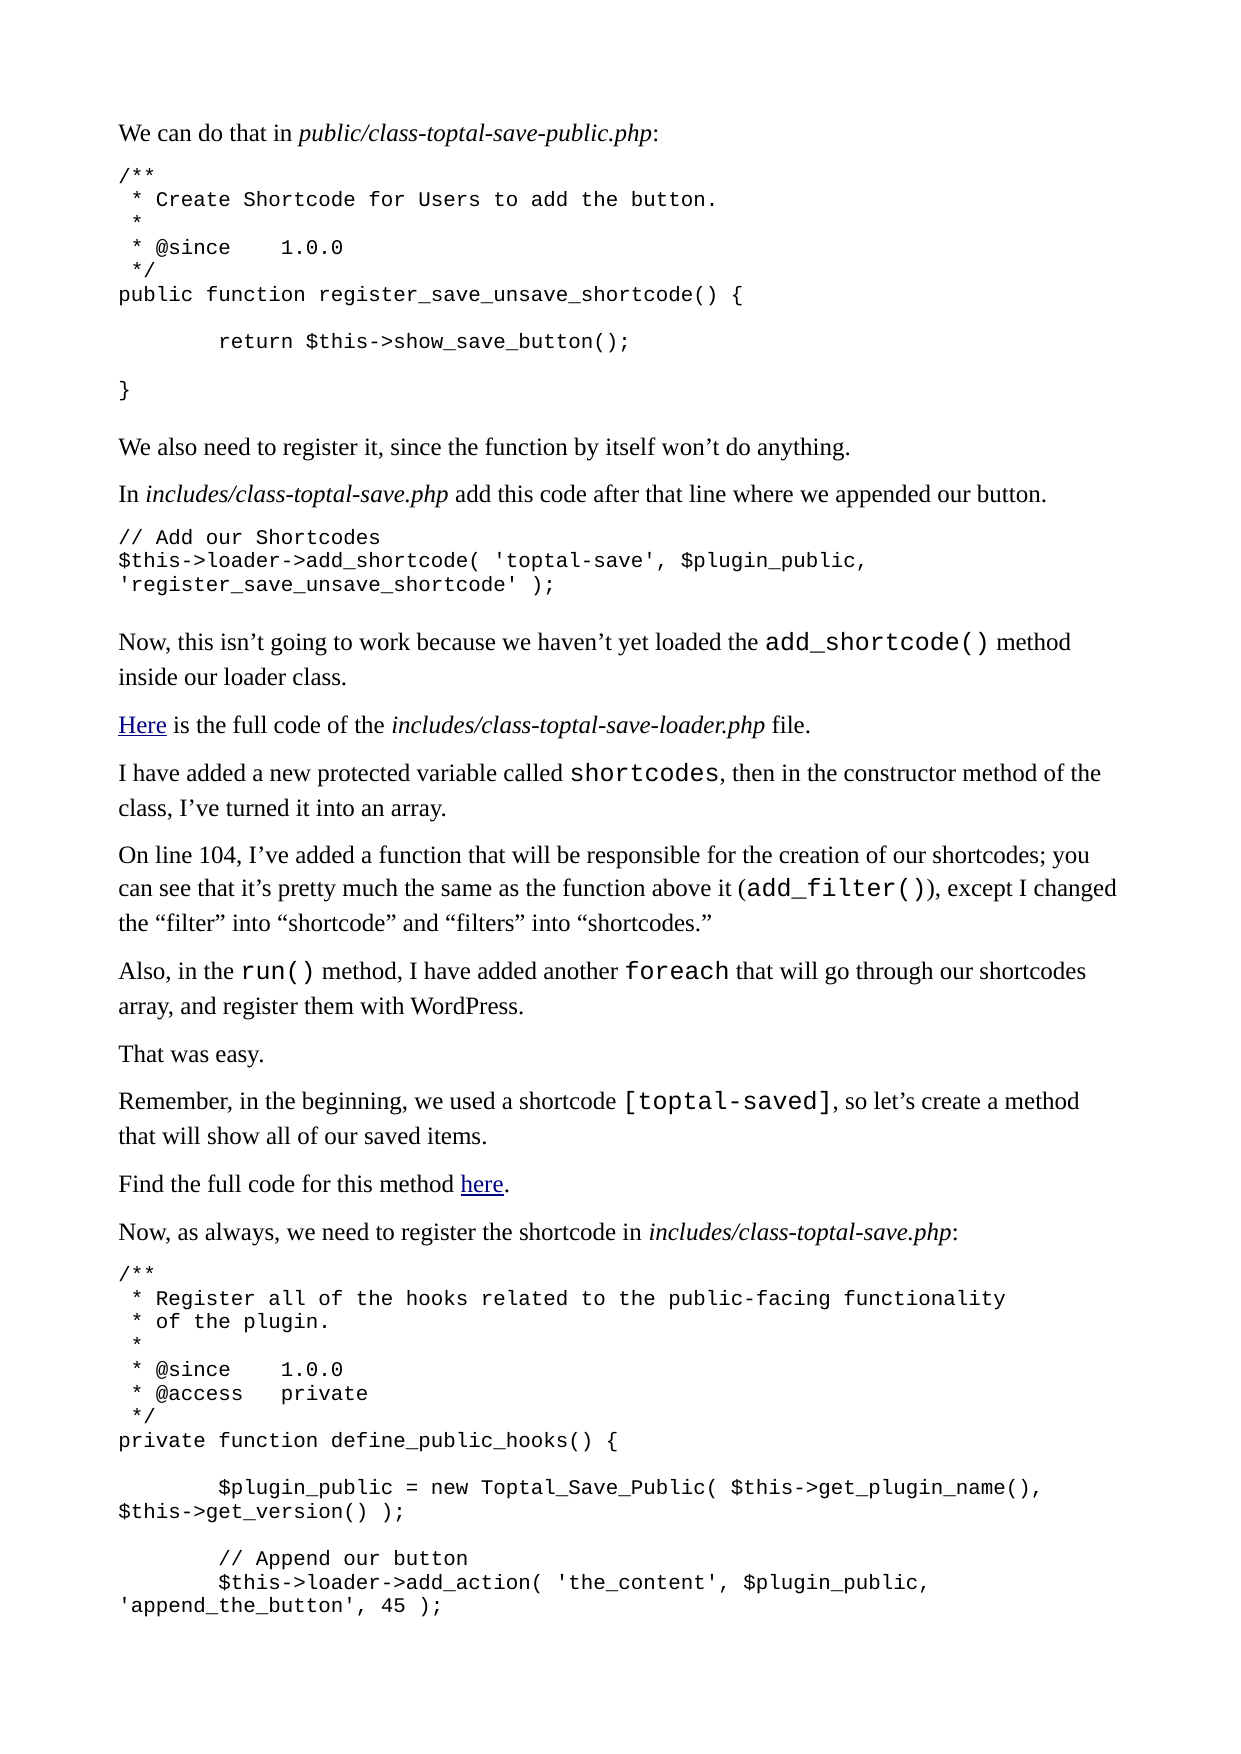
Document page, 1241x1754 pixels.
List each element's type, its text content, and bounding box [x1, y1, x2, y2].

text $this->loader->add_action( 'the_content', $plugin_public, 'append_the_button', 45 ); [118, 1572, 1122, 1619]
text private function define_public_hooks() { [118, 1430, 1122, 1453]
text * Register all of the hooks related to the public-facing functionality [118, 1288, 1122, 1312]
text /** [118, 1264, 1122, 1288]
text * of the plugin. [118, 1312, 1122, 1335]
text // Add our Shortcodes [118, 527, 1122, 551]
text * @access private [118, 1382, 1122, 1406]
text return $this->show_save_button(); [118, 331, 1122, 355]
text Here is the full code of the includes/class-toptal-save-loader.php file. [118, 710, 1122, 739]
text We also need to register it, since the function by itself won’t do anything. [118, 432, 1122, 460]
text That was easy. [118, 1039, 1122, 1067]
text On line 104, I’ve added a function that will be responsible for the creation of our shortcodes; you can see that it’s pretty much the same as the function above it (add_filter()), except I changed the “filter” into “shortcode” and “filters” into “shortcodes.” [118, 840, 1122, 937]
text Now, as always, we need to register the shortcode in includes/class-toptal-save.php: [118, 1217, 1122, 1245]
text /** [118, 166, 1122, 189]
text // Append our button [118, 1548, 1122, 1572]
text Also, in the run() method, I have added another foreach that will go through our shortcodes array, and register them with WordPress. [118, 956, 1122, 1020]
text } [118, 378, 1122, 402]
text $this->loader->add_shortcode( 'toptal-save', $plugin_public, 'register_save_unsave_shortcode' ); [118, 551, 1122, 598]
text Remember, in the beginning, we used a shortcode [toptal-saved], so let’s create a method that will show all of our saved items. [118, 1086, 1122, 1150]
text In includes/class-toptal-save.php add this code after that line where we appended our button. [118, 479, 1122, 508]
text * [118, 213, 1122, 237]
text */ [118, 260, 1122, 284]
text We can do that in public/class-toptal-save-public.php: [118, 118, 1122, 147]
text * @since 1.0.0 [118, 237, 1122, 260]
text $plugin_public = new Toptal_Save_Public( $this->get_plugin_name(), $this->get_version() ); [118, 1477, 1122, 1524]
text * @since 1.0.0 [118, 1359, 1122, 1382]
text Find the full code for this method here. [118, 1169, 1122, 1198]
text Now, this isn’t going to work because we haven’t yet loaded the add_shortcode() method inside our loader class. [118, 627, 1122, 691]
text * [118, 1335, 1122, 1359]
text public function register_save_unsave_shortcode() { [118, 284, 1122, 308]
text */ [118, 1406, 1122, 1430]
text I have added a new protected variable called shortcodes, then in the constructor method of the class, I’ve turned it into an array. [118, 758, 1122, 821]
text * Create Shortcode for Users to add the button. [118, 189, 1122, 213]
